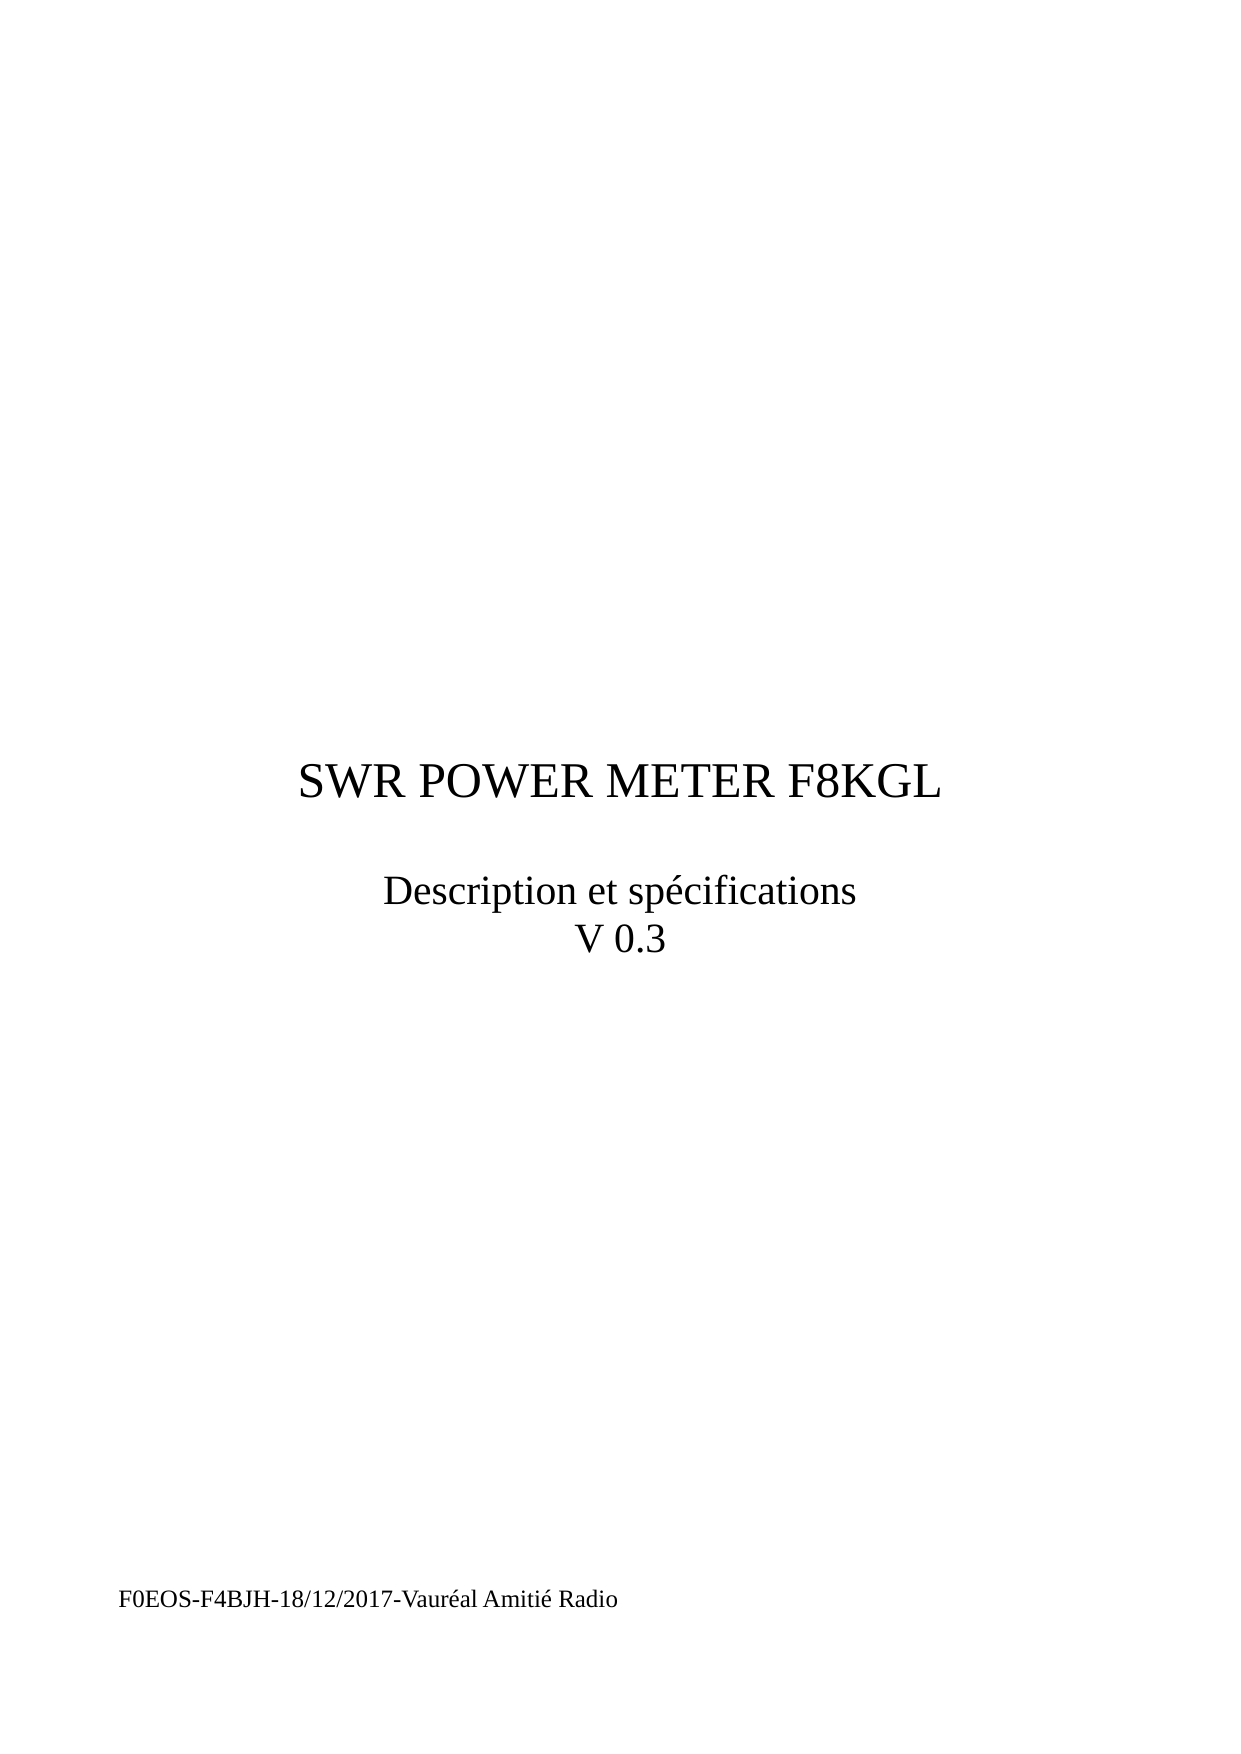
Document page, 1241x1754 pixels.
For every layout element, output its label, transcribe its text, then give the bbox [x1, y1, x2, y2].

text V 0.3 [118, 913, 1122, 961]
text F0EOS-F4BJH-18/12/2017-Vauréal Amitié Radio [118, 1584, 1122, 1613]
text SWR POWER METER F8KGL [118, 751, 1122, 808]
text Description et spécifications [118, 866, 1122, 913]
